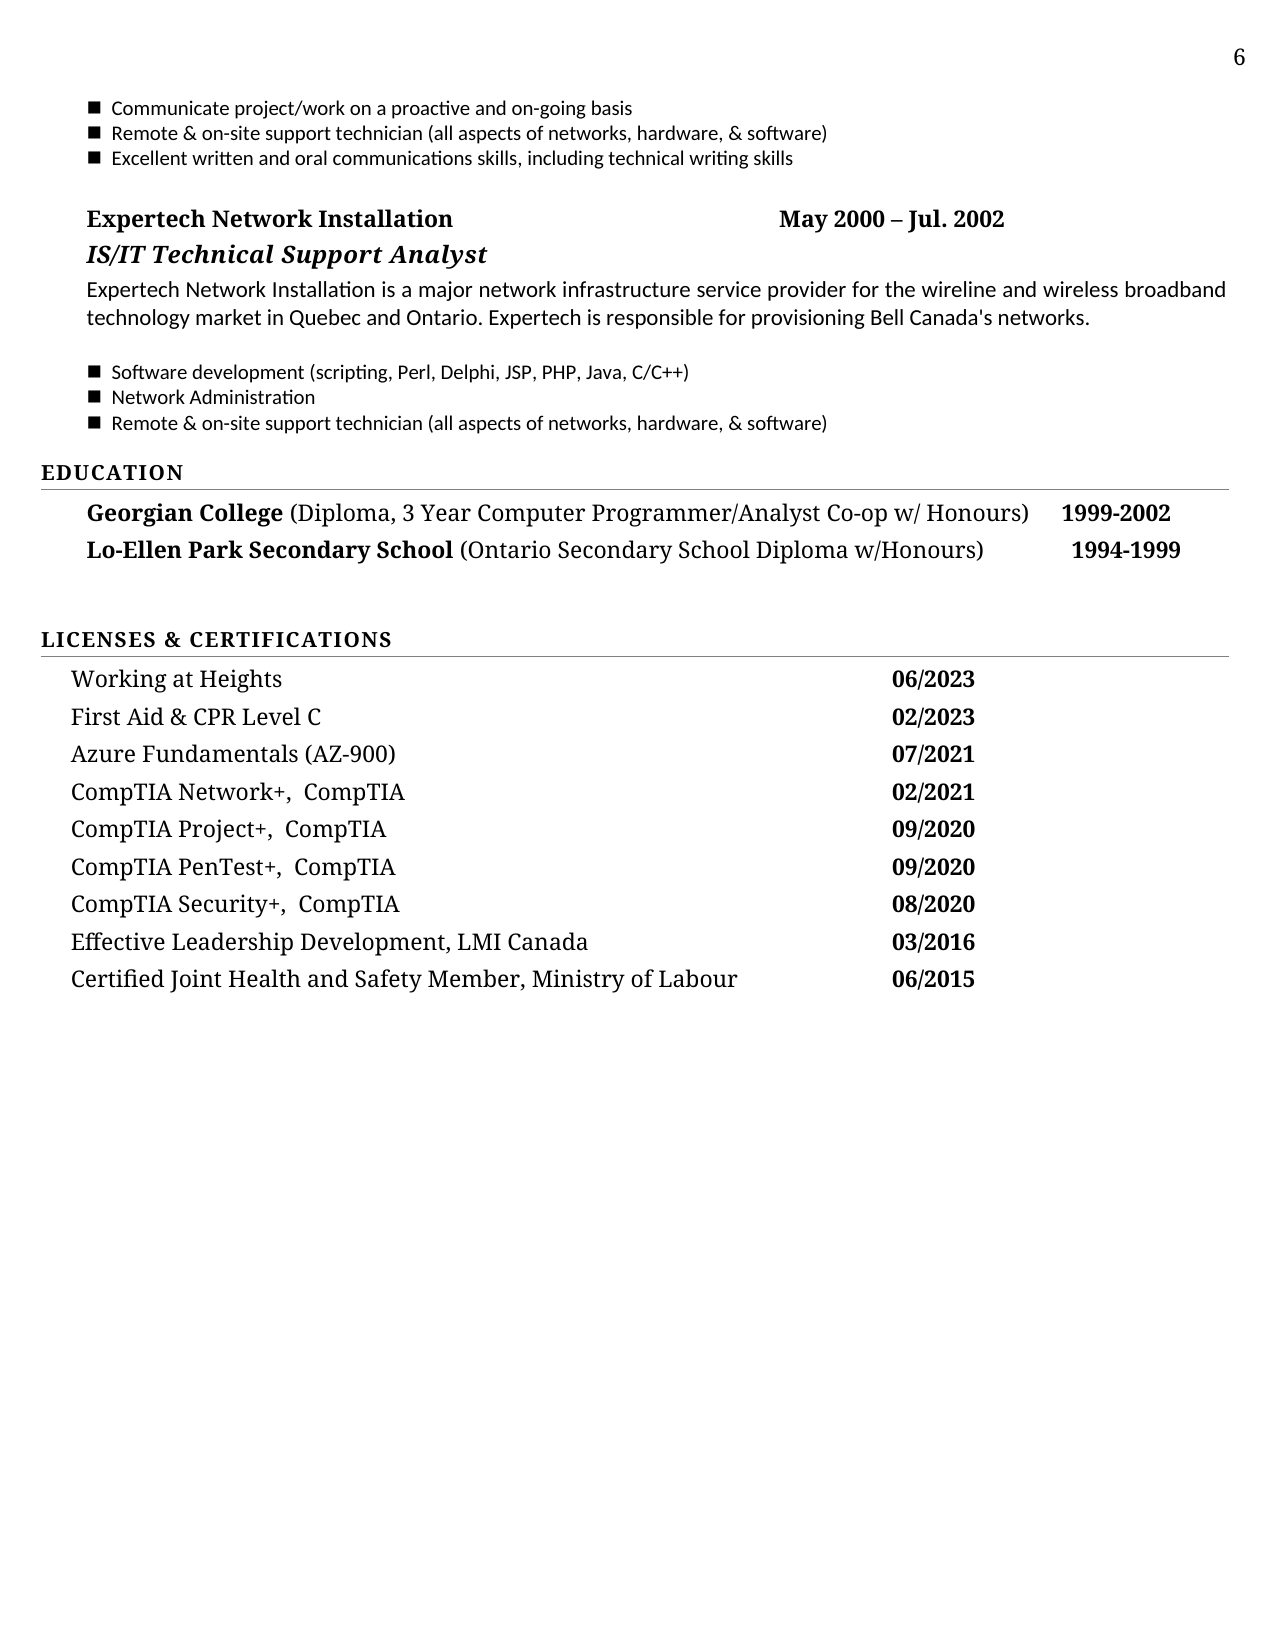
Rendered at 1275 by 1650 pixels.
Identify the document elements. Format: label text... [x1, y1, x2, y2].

table_cell [30, 95, 75, 435]
table_cell Working at Heights 06/2023 First Aid & CPR Level C 02/2023 Azure Fundamentals (AZ-900) 07/2021 CompTIA Network+, CompTIA 02/2021 CompTIA Project+, CompTIA 09/2020 CompTIA PenTest+, CompTIA 09/2020 CompTIA Security+, CompTIA 08/2020 Effective Leadership Development, LMI Canada 03/2016 Certified Joint Health and Safety Member, Ministry of Labour 06/2015 [30, 657, 1003, 1032]
table_cell Georgian College (Diploma, 3 Year Computer Programmer/Analyst Co-op w/ Honours) 1999-2002 Lo-Ellen Park Secondary School (Ontario Secondary School Diploma w/Honours) 1994-1999 [75, 490, 1240, 565]
table_cell LICENSES & Certifications [30, 565, 1240, 657]
table_cell Guardian Microsystems 2023 - Present IT Established in 1999, Guardian is an IT managed service provider specializing in the design, implementation and maintenance of computer networks and information systems. Science North Feb. 2022 - Oct. 2022 Senior IT Manager Science North operates an interactive science centre and mine museum focusing principally on geology and mining history exhibitions. Science North is an agency of the government of Ontario and is a registered charitable organization. Developed and implemented short and long term IT strategic plans Responsible for leading, planning, organizing, and managing IT operations Responsible for managing user support Implemented an IT service management system Implemented an IT change management system Improved security posture CFMWS Jul. 2021 - Nov. 2021 Senior IT Manager/Project Director (Contract) Working on behalf of the Chief of the Defence Staff and under the authority of the Defence Minister, CFMWS is a partner in the Defence enterprise, operating under the Non-Public Property framework, expending Public and Non-Public funds. CFMWS is a separate agency of the Defence team. CFMWS offers programs and services to support the changing needs of the Canadian Armed Forces (CAF) by enhancing their mental, social, physical and financial wellbeing. Acted in role as a project director for an enterprise backup solution Acted in role as a project director for cloud migration of IT services Sofvie Inc. Sep. 2019 - Jul. 2020 Product & Service Supervisor Sofvie is a software and service organization focused on minimizing workplace hazards and aligning workplace culture using Risk and EHS Management Software to generate collaborative intelligence. This enhances communication and redefines hazard and risk management in the workplace by intelligently analyzing data gathered from the front-line. Built on industry 4.0, Sofvie creates an accessible point of reference which aids in critical decision making processes. Managed direct reports in various roles of product development and tiered support Supervised direct reports in tiered support and service of customers and internal staff Mentored direct reports in full stack software development languages and frameworks Acted as a subject matter expert on report development setting up a framework for the bulk conversion of previously developed reports to an open source solution Acted as a subject matter expert on application security (Secure API, XSS, SQL Injection, Access Control, Logging & Monitoring) Managed the development of a standardized product API for integration with other software systems such as ERP’s Managed the agile project development plan, acted as scrum master, and performed sprint planning using JIRA Contributed to definition and implementation of service desk processes and procedures such as service level agreements, escalation management, and the framework for 24x7 product support Acted as a liaison between business stakeholders, product support, development staff, and other cross-functional teams both onsite and in remote locations to identify any system/functional gaps, pro-actively monitoring environments for efficiency and continuous improvements Implemented Git as a source code control management system and implemented a standard repository strategy for core product and customizations Supervised direct reports in continuous delivery and continuous integration (CI/CD) of products (DevOps) Managed best practices and standards in the product development of a secure risk management system Advocated for storage and accessibility of all product and company documentation, including meeting minutes Lead product quality assurance and implementation of automated testing framework Lead the software development of a cloud-native product from a legacy application Participated in product hosting strategy using SaaS model (cloud, on premise, hybrid). Established hosting strategies with leading cloud providers including AWS, Microsoft Azure, IBM, and Digital Ocean for global product delivery Providing leadership, direction and coaching to develop skills and organizational capabilities to meet/exceed strategic goals and achieve business results Coordinate escalations to identify and address business requirements gaps and loop back with Product Owner, as required Documentation and review of the Service Level Agreements with stakeholders, ensuring adherence to defined SLAs through daily operational meetings Participating in finalizing training & development plans for employees, and continuous progress tracking Manage relationships and coordinate work between different teams at different locations, including relationships with all suppliers and subcontractors, monitor supplier and subcontractor progress and adherence to the contracts Implemented a standard collaboration system (Microsoft Teams) Communicate with product owner, project resources, and 3rd party vendors on a proactive and on-going basis TESC Contracting Company Ltd. & SWSE Athletic Teams Nov. 2015 – Jul. 2019 IT Manager Established in 1976, TESC Contracting Company Ltd. has evolved into a multi-trade construction services provider specializing in industrial projects and plant/facility maintenance. With offices in Sudbury, Ontario and Saskatoon, Saskatchewan, they primarily serve the Industrial, Infrastructure and Institutional markets in multiple regions. Defined and implemented IT strategic initiatives based upon the company’s annual strategic business plan Defined company growth objectives in partnership with the business Built trusting relationships with key stakeholders serving as an advisor of technologies to improve effectiveness Defined technology roadmaps and overall technology vision Drove collaboration across multiple teams, business units and phases, aligning IT Systems with business operations Managed projects including the assessment of requirements, provisions of functional deliverables, milestone planning, project closure, and lessons learned Managed comprehensive IT portfolio and IT projects with direct reports and 3rd party resources Employee management (hiring, mentoring, training) Managed a 24x7 IT service desk utilizing ITIL framework for incident and problem management Implemented service level agreements (SLA) and escalation management for IT services (24x7 support) Implemented an interactive IT metrics reporting dashboard Implemented internal IT processes and procedures Implemented cost saving solutions in IT and areas of business, new technologies, policies, procedures, and standards Implemented customized CRM solution for business using Salesforce with integration to other systems Assisted in the implementation of a point of sale system at the Sudbury arena Managed IT infrastructure including Servers – Linux and Windows Server based, cloud and on premise hosting Storage – SAN and cloud based storage Backups – On premise and cloud based backups Network – Firewalls, UTM, switches, routers, site to site VPNs, etc. Security systems – Building alarm systems, surveillance systems, keyless entry using IoT Managed software licensing and contracts for all IT and IT related systems including: ERP, CRM, sales, accounting, HR, safety, and software for lines of business such as estimating, scaffolding, and construction projects Modernization of legacy applications (Time tracking system, project reporting, inventory management, safety information system, and HRIS) Managed internal web hosting of company websites using Apache as well as domain and DNS record management Implemented a security risk management framework including management, operational and physical security Server room / infrastructure security Auditing Mobile device management (MDM) and data loss prevention (DLP) on COPE and BYOD devices (InTune & SimpleMDM) Information classification, password management Email and web security gateways Network intrusion and prevention systems Enterprise anti-virus, anti-malware, and anti-ransomware Security awareness training (email security, phishing, vishing, etc) Secured software applications and internally developed applications Provided leadership, planning and estimating, cost tracking, presentations, and communication of the following key IT projects: Digital transformation (paperless and digital workflows) Global enterprise wireless network (Unified company wireless network in branch offices and job sites using RADIUS) Standard video conferencing and collaboration system (Microsoft Teams) Inventory management systems (IT assets and specific business areas such as tool shop and scaffolding) Standard web-based project reporting Safety management information system (eCompliance) Company intranet (cloud based on Azure, single sign on using Azure AD) Global VoIP system (migrated from analogue/POTS lines to VoIP system using FreePBX and SIP phones) Communicate with project stakeholders, business unit managers, project resources, and 3rd party vendors on a proactive and on-going basis Vale Canada Limited Jan. 2009 – Oct. 2015 IT Subject Matter Expert / IT Project Manager Vale Canada is the Canadian nickel subsidiary of Brazilian miner Vale, the world's largest iron ore producer and exporter. The company is engaged in the mining, processing and marketing of metal products. Based in Toronto, Vale Canada produces nickel, copper, cobalt, platinum, rhodium, ruthenium, iridium, gold, and silver, both in Canada and in Indonesia. Managed a team of developers providing oversight and mentoring, resource scheduling and performance evaluations Performed in role of project manager managing all aspects of IT projects including project budgeting, initiation, planning, execution, monitoring, and closure Performed in project estimation as a subject matter expert Developed and managed project plans using a variety of tools including MS Project and HPPM Implemented best practices, standards, and product roadmaps as a subject matter expert for areas of expertise Provided or approved application architecture for several software applications including: Computerized mould tracking system (Web based, .NET application) Process Information Management Application (division wide web based production information reporting system consisting of KPI’s and real-time information. Using SharePoint and web technologies) Computerized systems for the atmospheric emissions reduction (AER) program (web-based applications) Smelting converter aisle monitoring system (Monitor the process of nickel smelting process and used by operators to assist in decision making) Managed the implementation of many IT projects such as: Redundant data collection system (Real-time data collection from Smelter process control network to business network using OPC and OSISoft PI technologies) Data Migration of legacy data historian (migration of Setcim data historian to OSISoft PI historian) Product lead on SAP Manufacturing Integration and Intelligence (MII) attended conferences, formal training, and networking with global colleagues implemented the product as the company’s standard reporting tool utilized by various applications created product roadmaps and standards for technology participated in negotiations of maintenance agreement and software licensing Acted as a third tier of support for escalations or engineering of solutions for products in areas of expertise (24x7x365 support) Communicate with project stakeholders, business managers, project resources on a proactive and on-going basis Vale Canada Limited May 2005 – Dec. 2008 Process Systems Analyst Design, develop, test, deliver and support of information and process control systems Implemented new technologies into business applications, business requirements analysis/translation Lead IT contractors and projects, served as mentor to colleagues and project resources Communicate with project stakeholders, business unit managers, and project resources on a proactive and on-going basis Four Leaf Solutions Inc. Sep. 2002 – Apr. 2005 Programmer/Analyst Four Leaf Solutions operated as a software development and IT service company since 1999. They provided professional design, development & marketing of websites, web applications, social media presences and IT support and service. Supervised and lead programming projects and initiatives Custom web and software application architecture and development (client/server apps, databases) using technologies including: HTML, CSS, JavaScript, C#, .NET, MVC, Perl, PHP, AJAX, Java, SQL Server, Oracle DB, MySQL, PostgreSQL, SharePoint Performed business requirements analysis, process mapping and data modeling Designed and developed solutions to meet design specifications and customer requirements Provided maintenance of software applications and third level support to customers Performed code optimization for software efficiency and performance Managed development standards Collaboration with testing teams to relay functionality and addressing testing issues, tools and testing defects Communicate project/work on a proactive and on-going basis Remote & on-site support technician (all aspects of networks, hardware, & software) Excellent written and oral communications skills, including technical writing skills Expertech Network Installation May 2000 – Jul. 2002 IS/IT Technical Support Analyst Expertech Network Installation is a major network infrastructure service provider for the wireline and wireless broadband technology market in Quebec and Ontario. Expertech is responsible for provisioning Bell Canada's networks. Software development (scripting, Perl, Delphi, JSP, PHP, Java, C/C++) Network Administration Remote & on-site support technician (all aspects of networks, hardware, & software) [75, 95, 1240, 435]
table_cell [1003, 657, 1240, 1032]
table_cell [30, 490, 75, 565]
table_cell Education [30, 435, 1240, 490]
